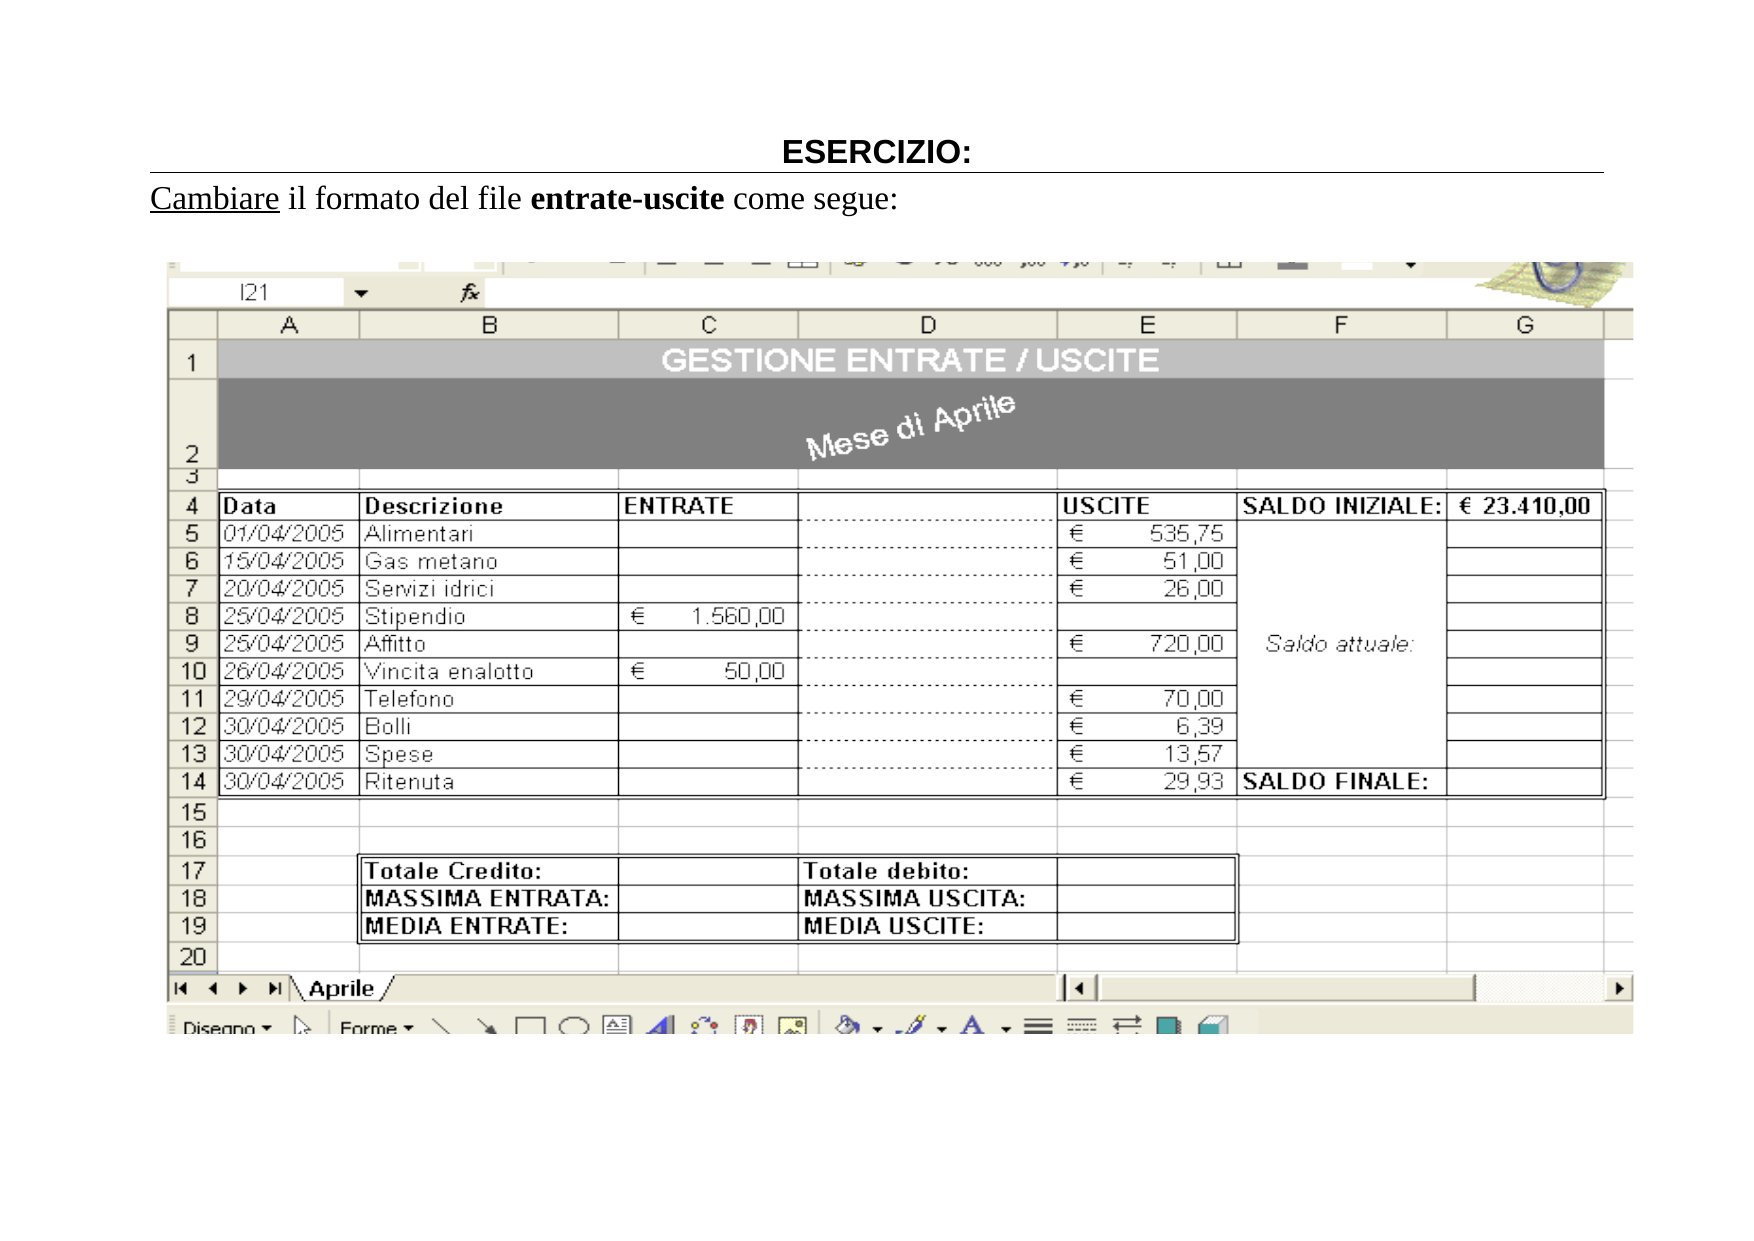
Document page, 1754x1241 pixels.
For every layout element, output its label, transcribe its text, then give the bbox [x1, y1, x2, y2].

subtitle ESERCIZIO: [150, 133, 1604, 172]
picture [166, 262, 1634, 1034]
text Cambiare il formato del file entrate-uscite come segue: [150, 179, 1604, 216]
